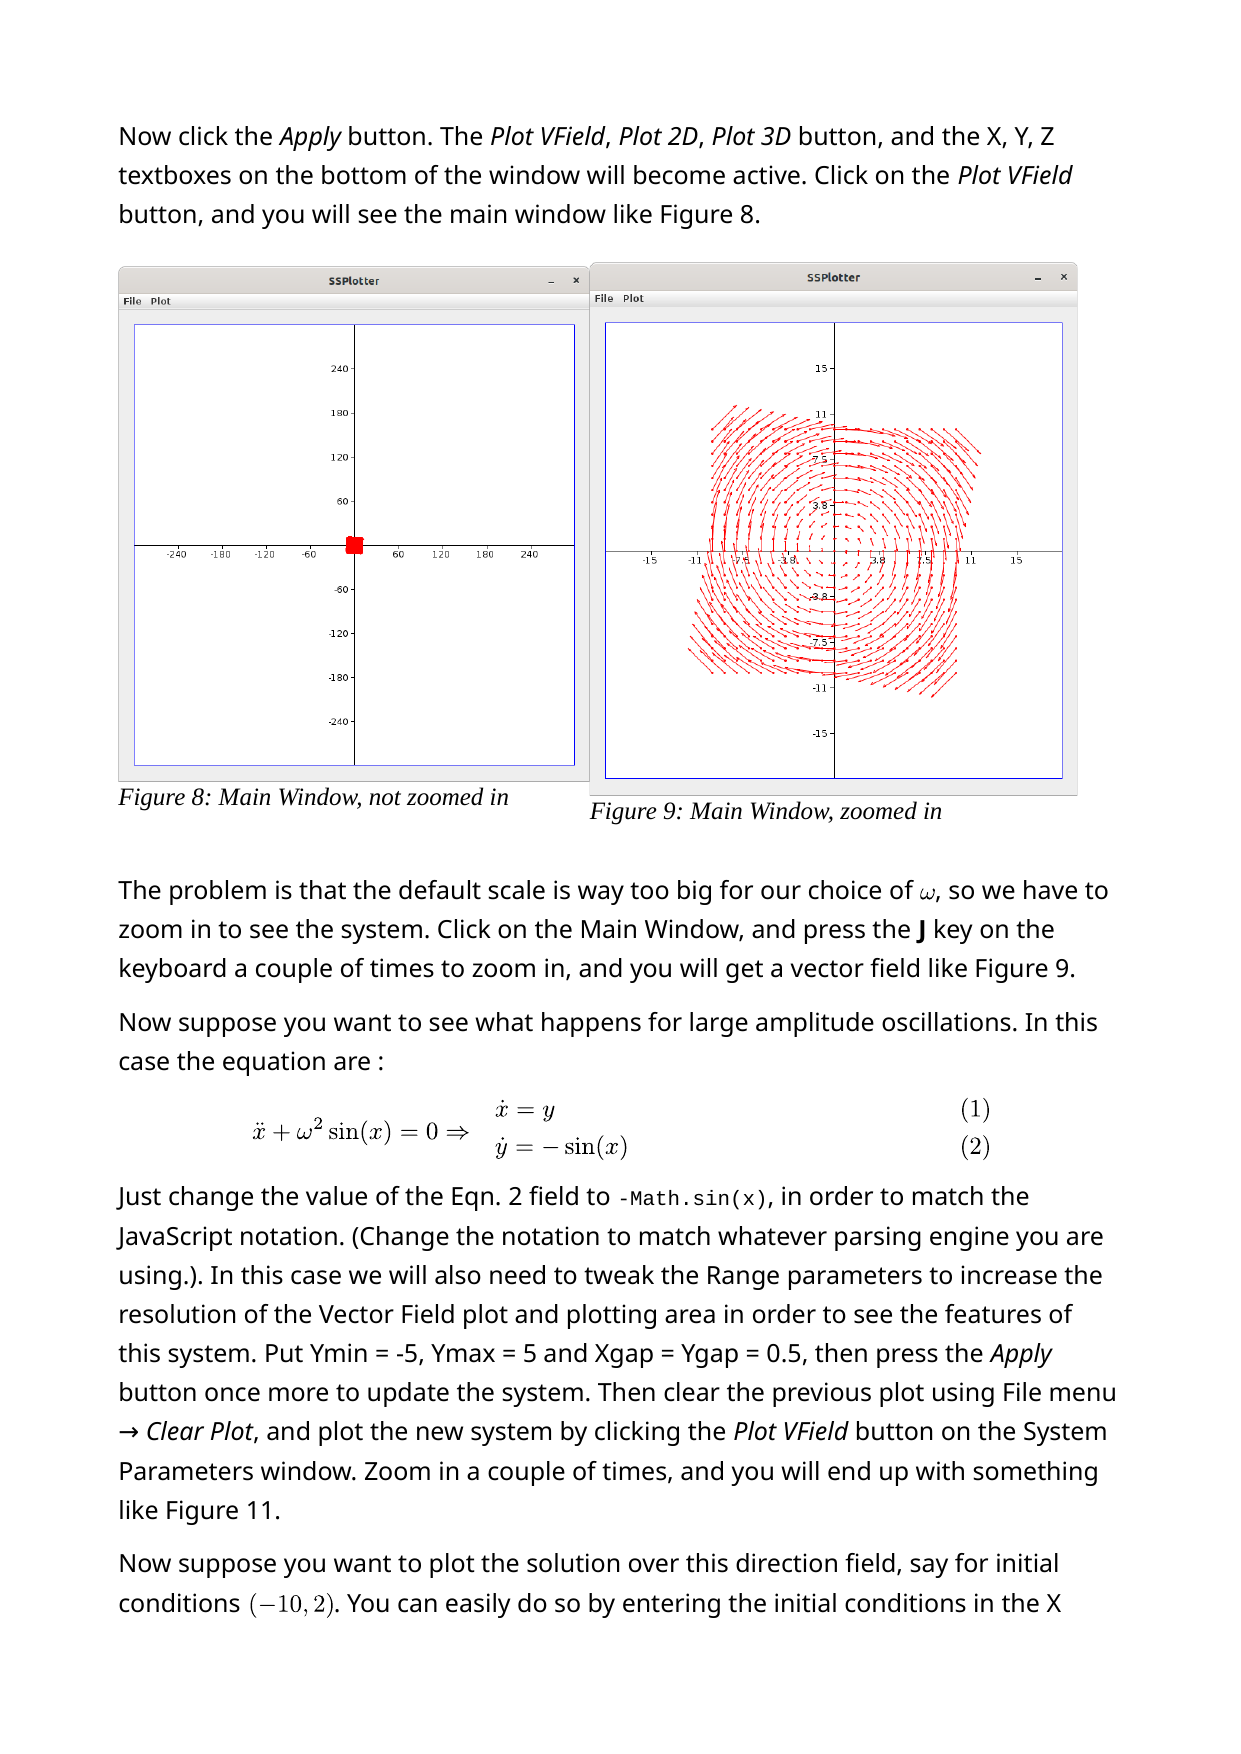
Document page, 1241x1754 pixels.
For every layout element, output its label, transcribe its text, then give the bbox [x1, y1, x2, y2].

text Figure 8: Main Window, not zoomed in [118, 782, 589, 811]
text Now suppose you want to see what happens for large amplitude oscillations. In this case the equation are : [118, 1005, 1122, 1078]
text The problem is that the default scale is way too big for our choice of , so we have to zoom in to see the system. Click on the Main Window, and press the J key on the keyboard a couple of times to zoom in, and you will get a vector field like Figure 9. [118, 873, 1122, 985]
text Now suppose you want to plot the solution over this direction field, say for initial conditions . You can easily do so by entering the initial conditions in the X [118, 1546, 1122, 1619]
text Figure 9: Main Window, zoomed in [589, 796, 1077, 825]
text Now click the Apply button. The Plot VField, Plot 2D, Plot 3D button, and the X, Y, Z textboxes on the bottom of the window will become active. Click on the Plot VField button, and you will see the main window like Figure 8. [118, 118, 1122, 231]
text Just change the value of the Eqn. 2 field to -Math.sin(x), in order to match the JavaScript notation. (Change the notation to match whatever parsing engine you are using.). In this case we will also need to tweak the Range parameters to increase the resolution of the Vector Field plot and plotting area in order to see the features of this system. Put Ymin = -5, Ymax = 5 and Xgap = Ygap = 0.5, then press the Apply button once more to update the system. Then clear the previous plot using File menu → Clear Plot, and plot the new system by clicking the Plot VField button on the System Parameters window. Zoom in a couple of times, and you will end up with something like Figure 11. [118, 1179, 1122, 1526]
picture [118, 262, 1078, 796]
